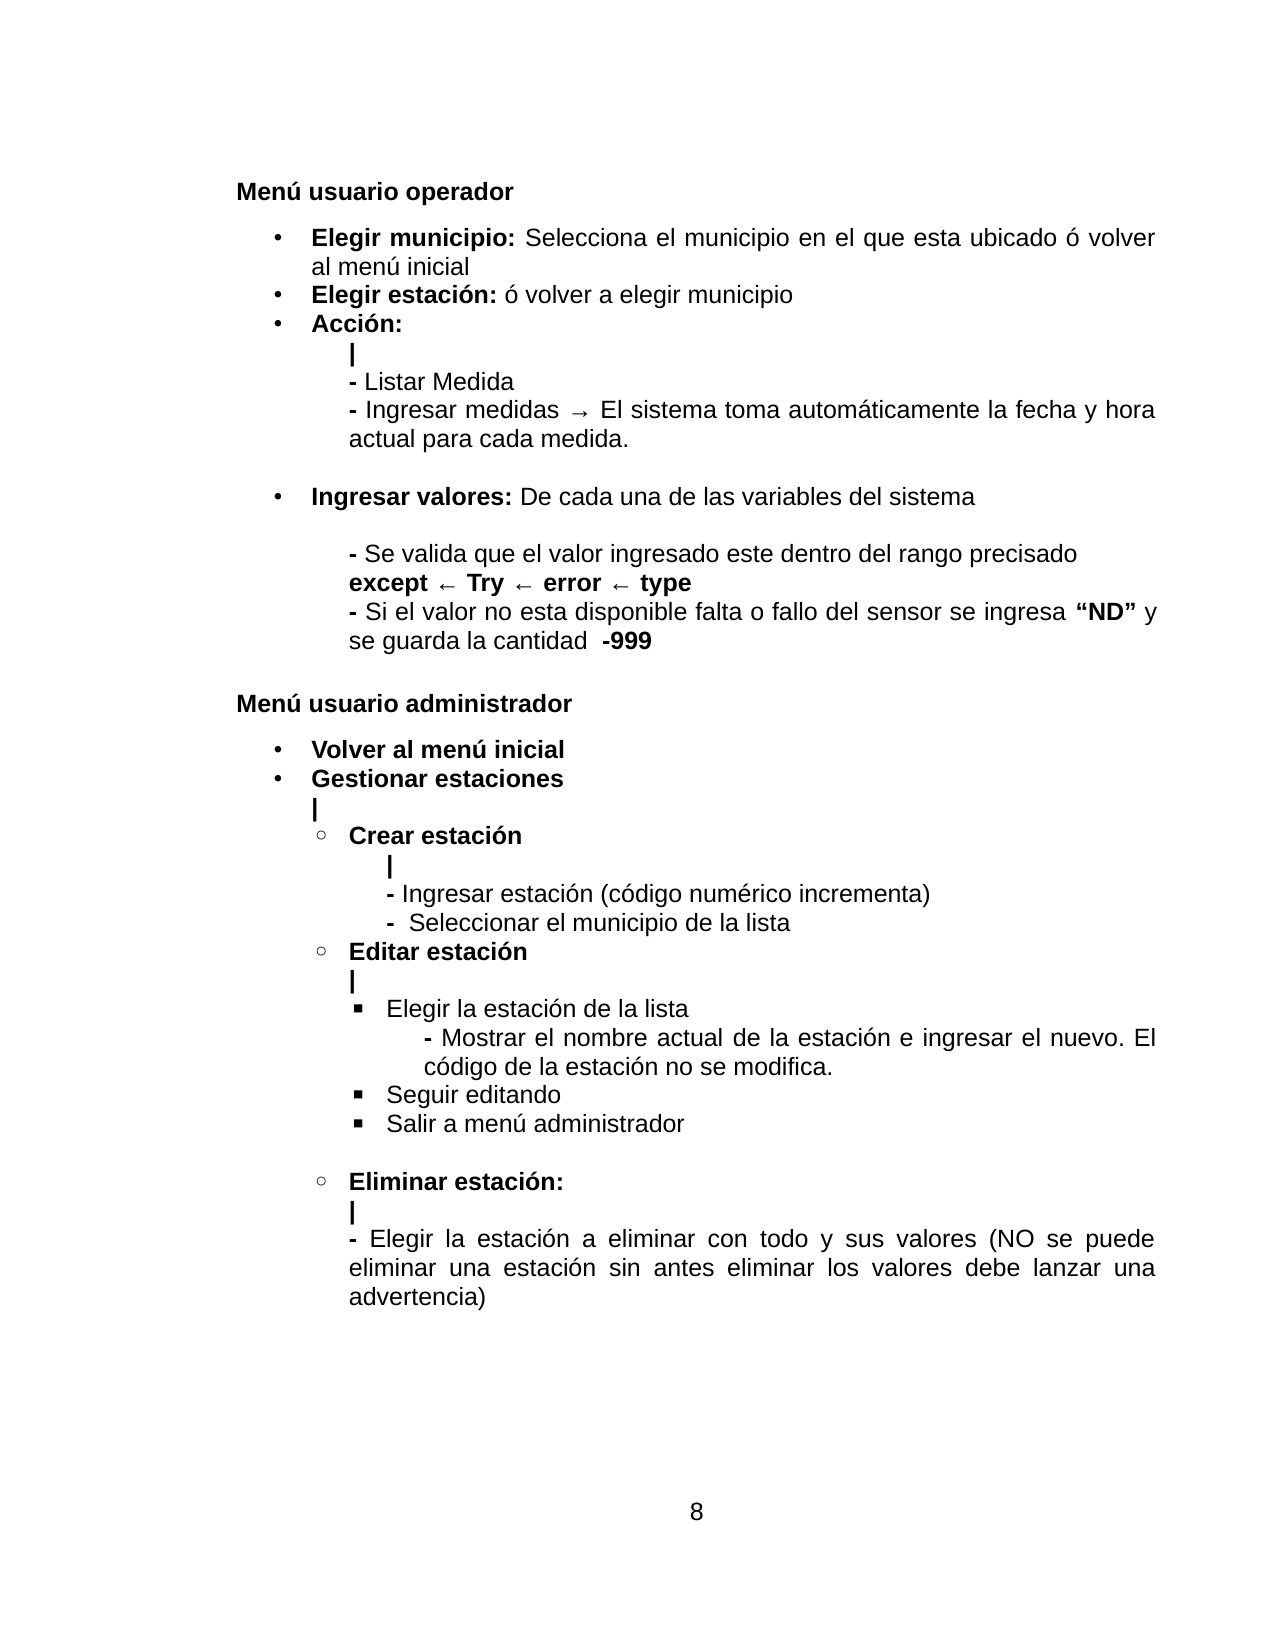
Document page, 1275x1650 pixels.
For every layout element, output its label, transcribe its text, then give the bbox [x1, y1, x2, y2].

list Elegir estación: ó volver a elegir municipio [274, 280, 1157, 309]
list Crear estación [311, 821, 1157, 850]
list | [311, 338, 1157, 367]
list Gestionar estaciones [274, 764, 1157, 793]
list Eliminar estación: [311, 1167, 1157, 1196]
list - Elegir la estación a eliminar con todo y sus valores (NO se puede eliminar una estación sin antes eliminar los valores debe lanzar una advertencia) [311, 1224, 1157, 1311]
subtitle Menú usuario administrador [236, 689, 1157, 718]
list - Si el valor no esta disponible falta o fallo del sensor se ingresa “ND” y se guarda la cantidad -999 [311, 597, 1157, 654]
list Elegir la estación de la lista [349, 994, 1157, 1023]
list Editar estación [311, 936, 1157, 965]
list | [311, 965, 1157, 994]
list except ← Try ← error ← type [311, 568, 1157, 597]
list Seguir editando [349, 1080, 1157, 1109]
list - Mostrar el nombre actual de la estación e ingresar el nuevo. El código de la estación no se modifica. [386, 1023, 1157, 1080]
list - Seleccionar el municipio de la lista [349, 908, 1157, 936]
list - Ingresar estación (código numérico incrementa) [349, 879, 1157, 908]
list | [311, 1196, 1157, 1224]
list - Listar Medida [311, 367, 1157, 396]
list - Se valida que el valor ingresado este dentro del rango precisado [311, 539, 1157, 568]
list | [349, 850, 1157, 879]
list Volver al menú inicial [274, 735, 1157, 764]
list - Ingresar medidas → El sistema toma automáticamente la fecha y hora actual para cada medida. [311, 396, 1157, 453]
subtitle Menú usuario operador [236, 177, 1157, 206]
list Acción: [274, 309, 1157, 338]
list Elegir municipio: Selecciona el municipio en el que esta ubicado ó volver al menú inicial [274, 223, 1157, 280]
list Salir a menú administrador [349, 1109, 1157, 1138]
list Ingresar valores: De cada una de las variables del sistema [274, 482, 1157, 511]
list | [274, 793, 1157, 821]
